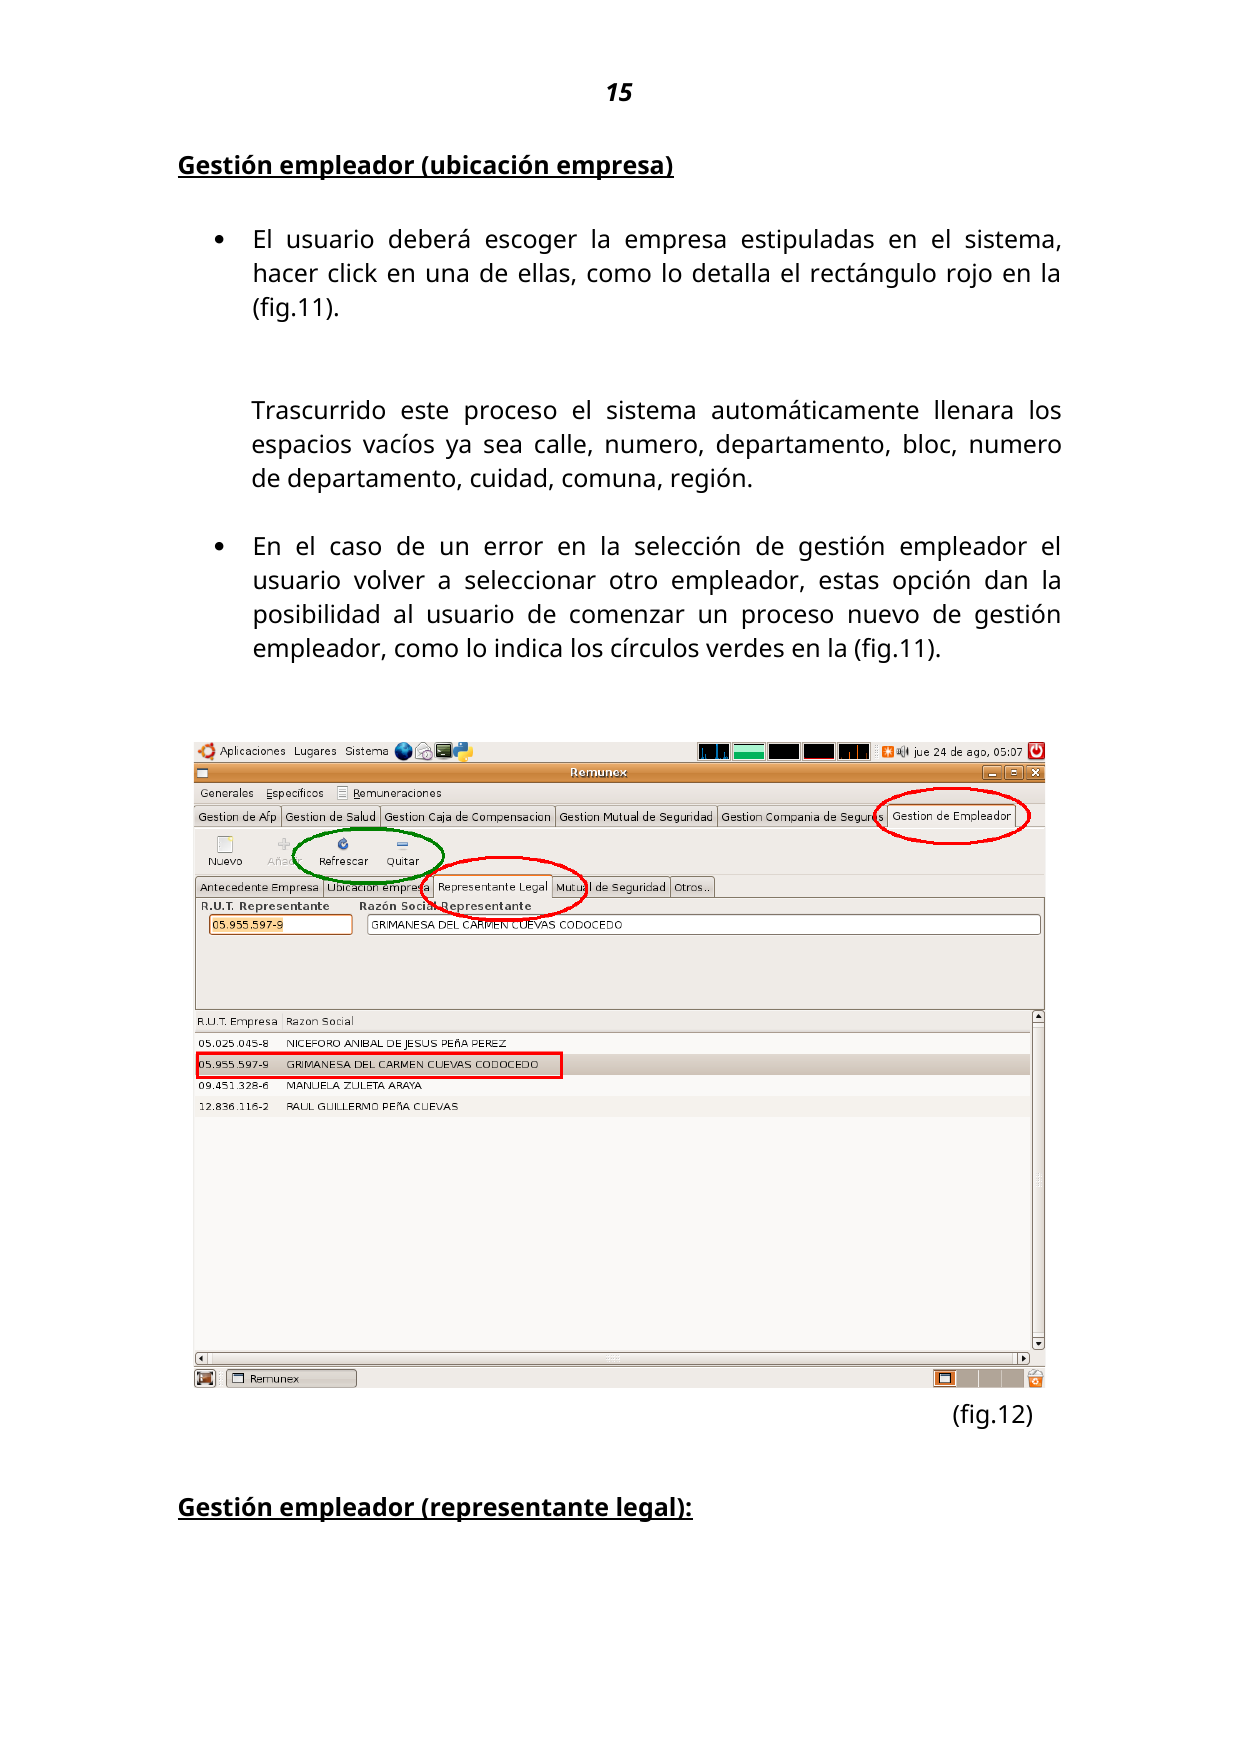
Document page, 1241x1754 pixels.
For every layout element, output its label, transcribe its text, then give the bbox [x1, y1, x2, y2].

picture [193, 742, 1046, 1388]
list El usuario deberá escoger la empresa estipuladas en el sistema, hacer click en una de ellas, como lo detalla el rectángulo rojo en la (fig.11). [215, 222, 1063, 324]
text Trascurrido este proceso el sistema automáticamente llenara los espacios vacíos ya sea calle, numero, departamento, bloc, numero de departamento, cuidad, comuna, región. [251, 392, 1063, 494]
text (fig.12) [215, 1396, 1063, 1430]
text Gestión empleador (ubicación empresa) [177, 148, 1063, 182]
list En el caso de un error en la selección de gestión empleador el usuario volver a seleccionar otro empleador, estas opción dan la posibilidad al usuario de comenzar un proceso nuevo de gestión empleador, como lo indica los círculos verdes en la (fig.11). [215, 528, 1063, 665]
text Gestión empleador (representante legal): [177, 1489, 1063, 1523]
